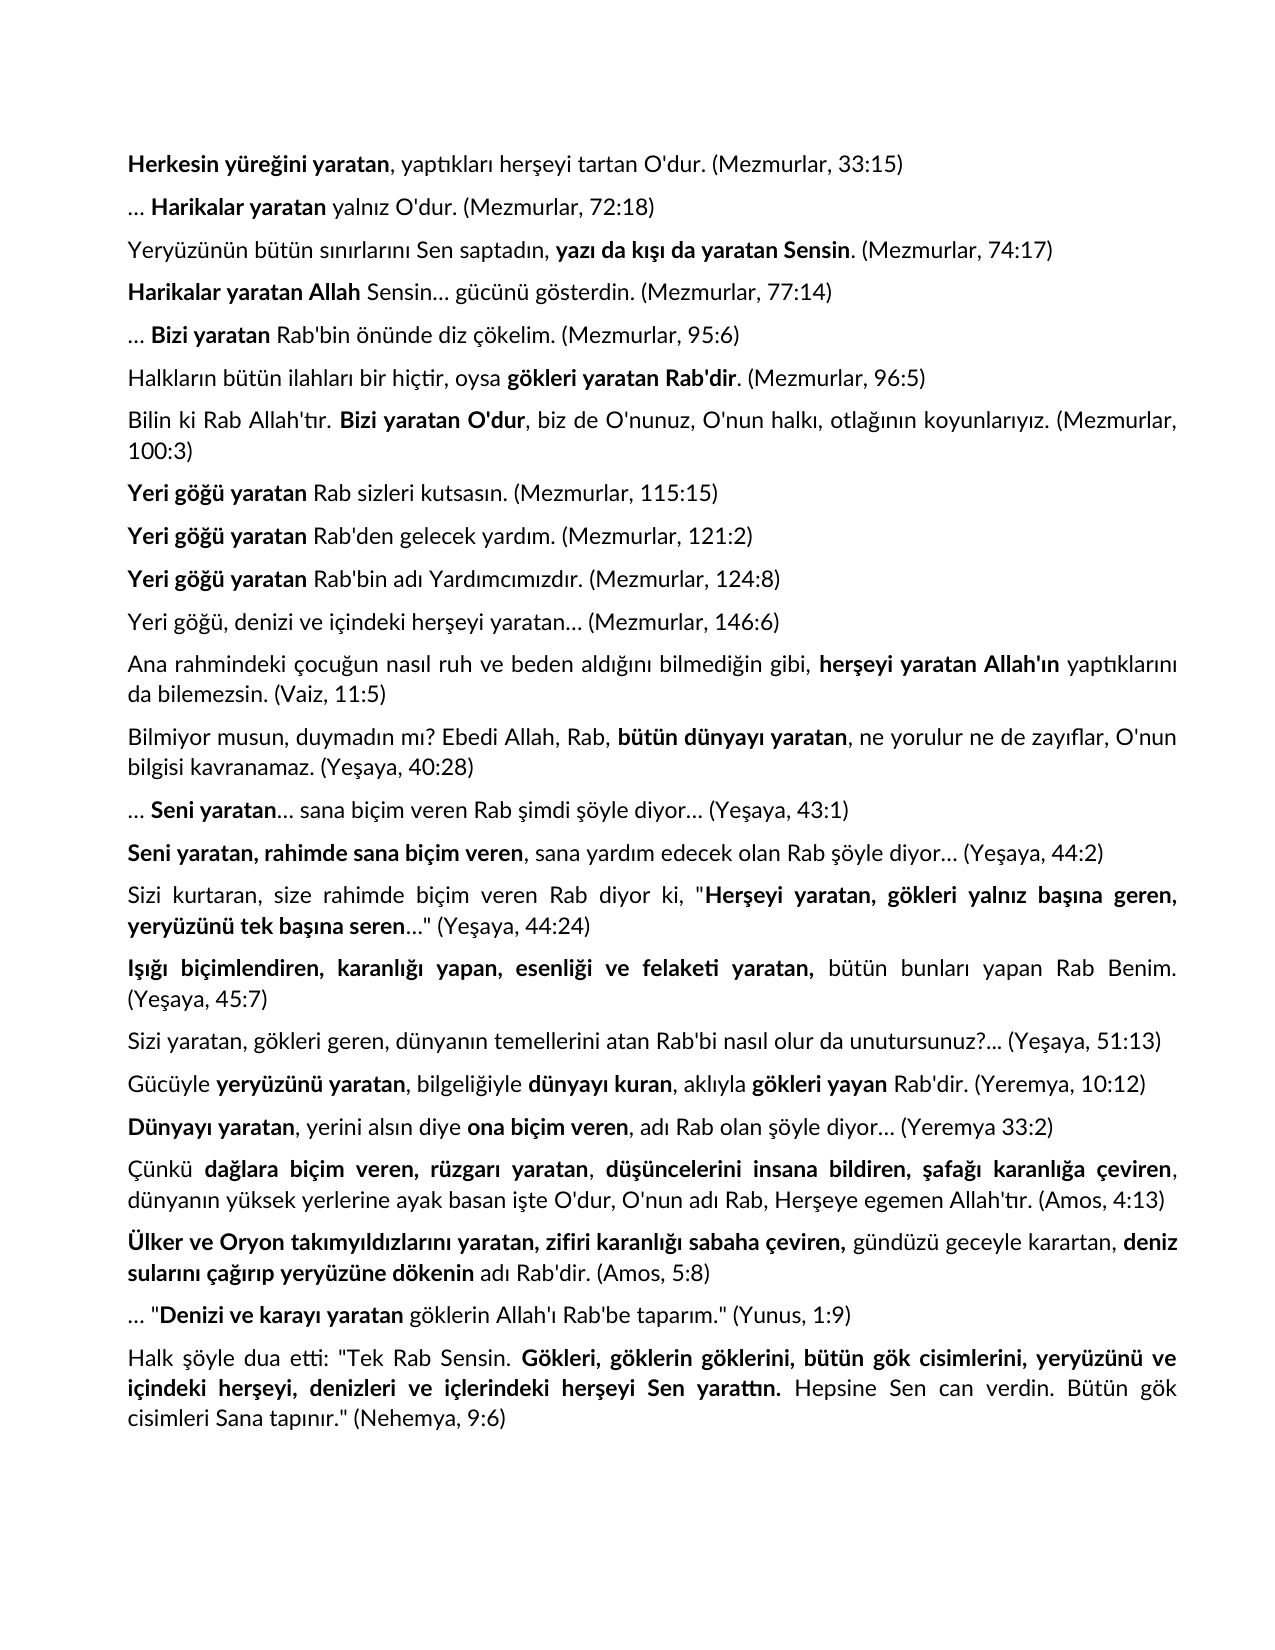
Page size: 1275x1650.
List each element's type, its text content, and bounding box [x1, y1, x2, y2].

text Dünyayı yaratan, yerini alsın diye ona biçim veren, adı Rab olan şöyle diyor… (Yeremya 33:2) [127, 1112, 1177, 1140]
text Harikalar yaratan Allah Sensin… gücünü gösterdin. (Mezmurlar, 77:14) [127, 278, 1177, 306]
text Yeri göğü, denizi ve içindeki herşeyi yaratan… (Mezmurlar, 146:6) [127, 607, 1177, 635]
text Gücüyle yeryüzünü yaratan, bilgeliğiyle dünyayı kuran, aklıyla gökleri yayan Rab'dir. (Yeremya, 10:12) [127, 1070, 1177, 1097]
text Bilmiyor musun, duymadın mı? Ebedi Allah, Rab, bütün dünyayı yaratan, ne yorulur ne de zayıflar, O'nun bilgisi kavranamaz. (Yeşaya, 40:28) [127, 723, 1177, 781]
text Bilin ki Rab Allah'tır. Bizi yaratan O'dur, biz de O'nunuz, O'nun halkı, otlağının koyunlarıyız. (Mezmurlar, 100:3) [127, 406, 1177, 464]
text Sizi yaratan, gökleri geren, dünyanın temellerini atan Rab'bi nasıl olur da unutursunuz?... (Yeşaya, 51:13) [127, 1027, 1177, 1054]
text Halkların bütün ilahları bir hiçtir, oysa gökleri yaratan Rab'dir. (Mezmurlar, 96:5) [127, 363, 1177, 391]
text Halk şöyle dua etti: "Tek Rab Sensin. Gökleri, göklerin göklerini, bütün gök cisimlerini, yeryüzünü ve içindeki herşeyi, denizleri ve içlerindeki herşeyi Sen yarattın. Hepsine Sen can verdin. Bütün gök cisimleri Sana tapınır." (Nehemya, 9:6) [127, 1344, 1177, 1432]
text Yeryüzünün bütün sınırlarını Sen saptadın, yazı da kışı da yaratan Sensin. (Mezmurlar, 74:17) [127, 235, 1177, 263]
text Herkesin yüreğini yaratan, yaptıkları herşeyi tartan O'dur. (Mezmurlar, 33:15) [127, 150, 1177, 177]
text … Bizi yaratan Rab'bin önünde diz çökelim. (Mezmurlar, 95:6) [127, 321, 1177, 348]
text … "Denizi ve karayı yaratan göklerin Allah'ı Rab'be taparım." (Yunus, 1:9) [127, 1301, 1177, 1328]
text Yeri göğü yaratan Rab'den gelecek yardım. (Mezmurlar, 121:2) [127, 522, 1177, 549]
text … Harikalar yaratan yalnız O'dur. (Mezmurlar, 72:18) [127, 193, 1177, 220]
text Sizi kurtaran, size rahimde biçim veren Rab diyor ki, "Herşeyi yaratan, gökleri yalnız başına geren, yeryüzünü tek başına seren…" (Yeşaya, 44:24) [127, 881, 1177, 939]
text Yeri göğü yaratan Rab'bin adı Yardımcımızdır. (Mezmurlar, 124:8) [127, 564, 1177, 592]
text Ülker ve Oryon takımyıldızlarını yaratan, zifiri karanlığı sabaha çeviren, gündüzü geceyle karartan, deniz sularını çağırıp yeryüzüne dökenin adı Rab'dir. (Amos, 5:8) [127, 1228, 1177, 1286]
text Işığı biçimlendiren, karanlığı yapan, esenliği ve felaketi yaratan, bütün bunları yapan Rab Benim. (Yeşaya, 45:7) [127, 954, 1177, 1012]
text … Seni yaratan… sana biçim veren Rab şimdi şöyle diyor… (Yeşaya, 43:1) [127, 796, 1177, 823]
text Yeri göğü yaratan Rab sizleri kutsasın. (Mezmurlar, 115:15) [127, 479, 1177, 507]
text Seni yaratan, rahimde sana biçim veren, sana yardım edecek olan Rab şöyle diyor… (Yeşaya, 44:2) [127, 838, 1177, 866]
text Çünkü dağlara biçim veren, rüzgarı yaratan, düşüncelerini insana bildiren, şafağı karanlığa çeviren, dünyanın yüksek yerlerine ayak basan işte O'dur, O'nun adı Rab, Herşeye egemen Allah'tır. (Amos, 4:13) [127, 1155, 1177, 1213]
text Ana rahmindeki çocuğun nasıl ruh ve beden aldığını bilmediğin gibi, herşeyi yaratan Allah'ın yaptıklarını da bilemezsin. (Vaiz, 11:5) [127, 650, 1177, 708]
